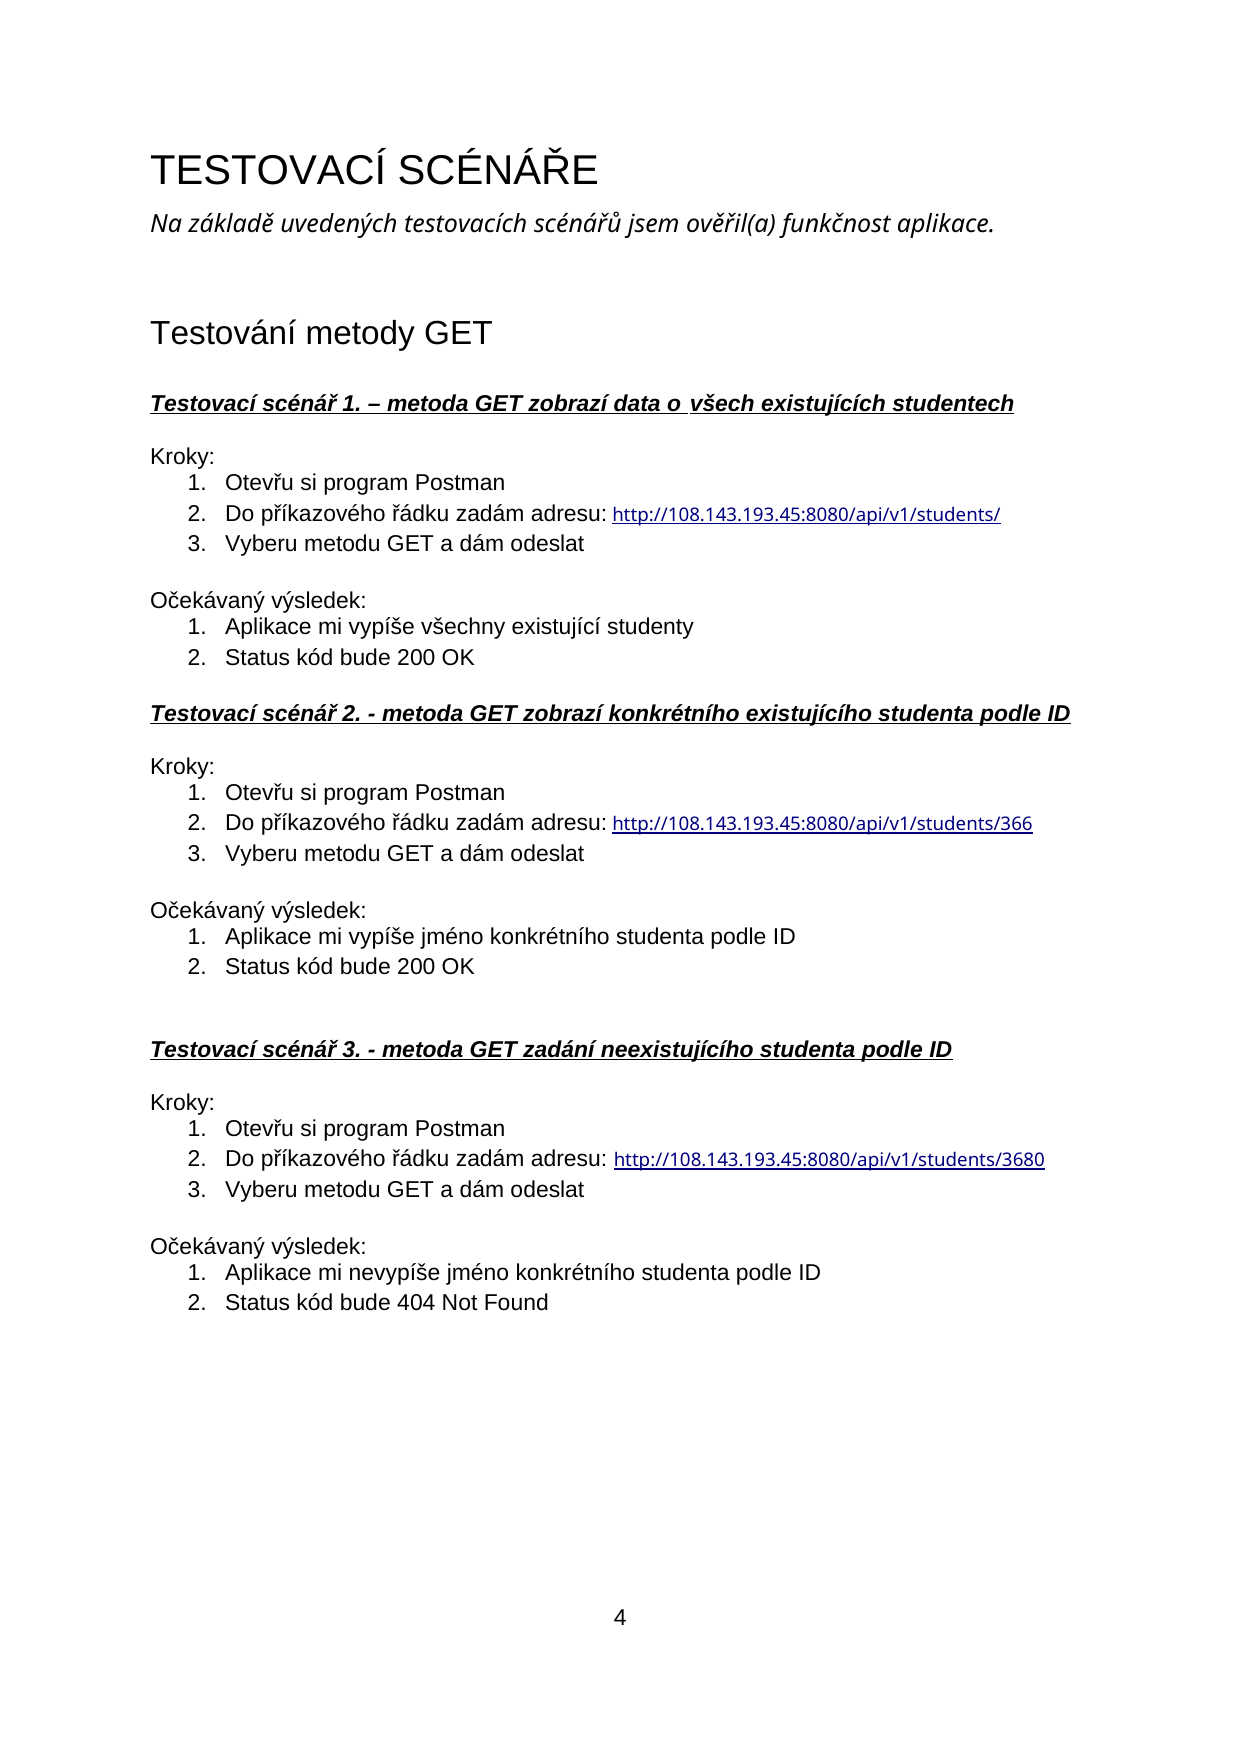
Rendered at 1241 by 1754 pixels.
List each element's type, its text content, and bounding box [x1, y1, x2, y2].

text Testovací scénář 2. - metoda GET zobrazí konkrétního existujícího studenta podle ID [150, 700, 1090, 726]
list Status kód bude 404 Not Found [187, 1289, 1090, 1316]
text Očekávaný výsledek: [150, 587, 1090, 613]
subtitle TESTOVACÍ SCÉNÁŘE [150, 146, 1090, 193]
list Vyberu metodu GET a dám odeslat [187, 1176, 1090, 1203]
list Status kód bude 200 OK [187, 643, 1090, 670]
list Aplikace mi vypíše jméno konkrétního studenta podle ID [187, 923, 1090, 949]
list Aplikace mi vypíše všechny existující studenty [187, 613, 1090, 639]
text Očekávaný výsledek: [150, 1233, 1090, 1259]
text Kroky: [150, 1089, 1090, 1115]
list Aplikace mi nevypíše jméno konkrétního studenta podle ID [187, 1259, 1090, 1286]
text Testovací scénář 1. – metoda GET zobrazí data o všech existujících studentech [150, 390, 1090, 417]
text Očekávaný výsledek: [150, 897, 1090, 923]
list Do příkazového řádku zadám adresu: http://108.143.193.45:8080/api/v1/students/366 [187, 809, 1090, 836]
list Vyberu metodu GET a dám odeslat [187, 530, 1090, 557]
list Do příkazového řádku zadám adresu: http://108.143.193.45:8080/api/v1/students/3680 [187, 1145, 1090, 1172]
text Testovací scénář 3. - metoda GET zadání neexistujícího studenta podle ID [150, 1036, 1090, 1062]
text Kroky: [150, 443, 1090, 469]
list Status kód bude 200 OK [187, 953, 1090, 979]
list Otevřu si program Postman [187, 779, 1090, 805]
text Kroky: [150, 753, 1090, 779]
list Vyberu metodu GET a dám odeslat [187, 840, 1090, 866]
subtitle Testování metody GET [150, 313, 1090, 351]
list Otevřu si program Postman [187, 1115, 1090, 1142]
text Na základě uvedených testovacích scénářů jsem ověřil(a) funkčnost aplikace. [150, 206, 1090, 240]
list Otevřu si program Postman [187, 469, 1090, 496]
list Do příkazového řádku zadám adresu: http://108.143.193.45:8080/api/v1/students/ [187, 499, 1090, 526]
